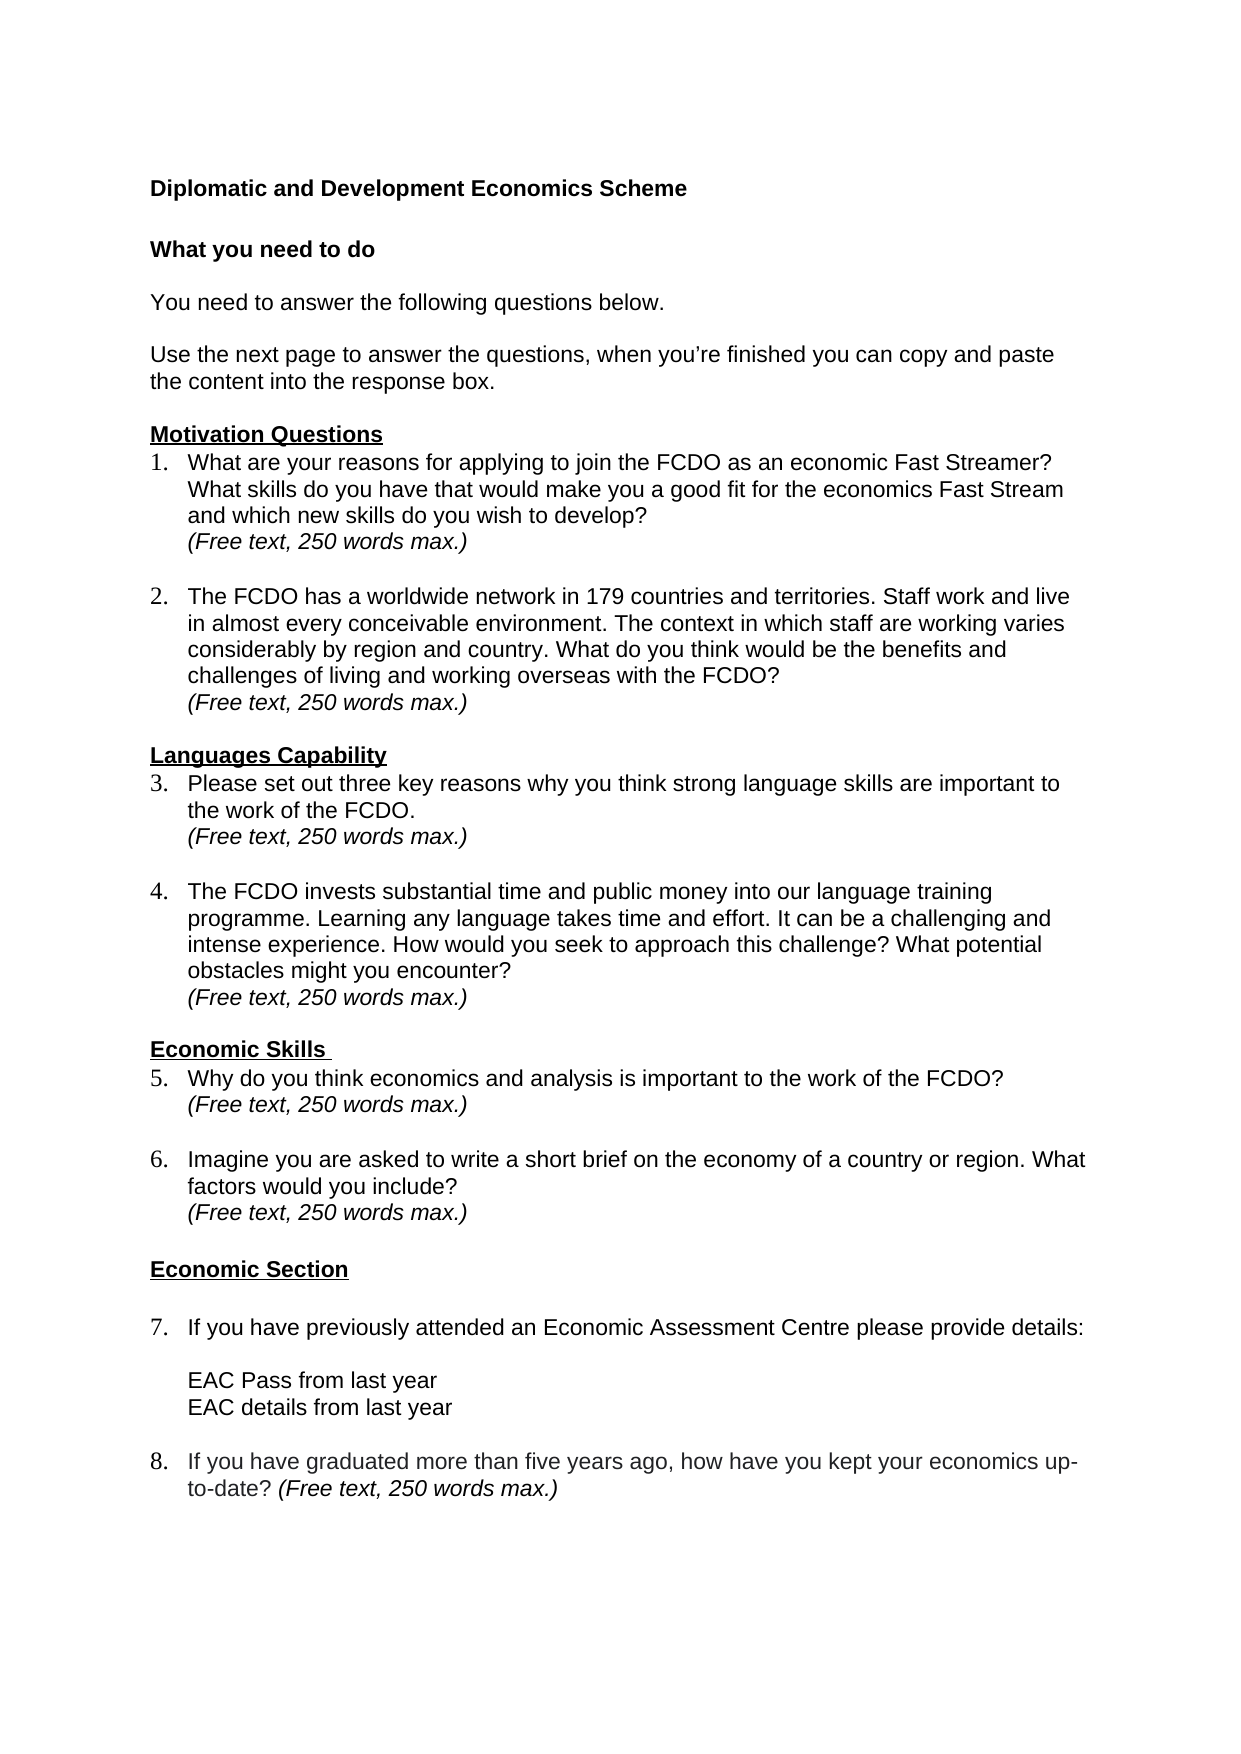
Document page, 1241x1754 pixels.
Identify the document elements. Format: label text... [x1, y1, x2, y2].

text (Free text, 250 words max.) [187, 1091, 1090, 1118]
text Use the next page to answer the questions, when you’re finished you can copy and paste the content into the response box. [150, 341, 1090, 394]
text EAC Pass from last year [187, 1341, 1090, 1394]
text Motivation Questions [150, 421, 1090, 447]
list The FCDO invests substantial time and public money into our language training programme. Learning any language takes time and effort. It can be a challenging and intense experience. How would you seek to approach this challenge? What potential obstacles might you encounter? [150, 876, 1090, 983]
text (Free text, 250 words max.) [187, 689, 1090, 715]
text You need to answer the following questions below. [150, 289, 1090, 315]
list If you have graduated more than five years ago, how have you kept your economics up-to-date? (Free text, 250 words max.) [150, 1446, 1090, 1502]
list Why do you think economics and analysis is important to the work of the FCDO? [150, 1063, 1090, 1091]
list The FCDO has a worldwide network in 179 countries and territories. Staff work and live in almost every conceivable environment. The context in which staff are working varies considerably by region and country. What do you think would be the benefits and challenges of living and working overseas with the FCDO? [150, 581, 1090, 689]
list Please set out three key reasons why you think strong language skills are important to the work of the FCDO. [150, 768, 1090, 823]
text EAC details from last year [187, 1394, 1090, 1420]
text Economic Section [150, 1256, 1090, 1282]
text (Free text, 250 words max.) [187, 823, 1090, 849]
list If you have previously attended an Economic Assessment Centre please provide details: [150, 1312, 1090, 1341]
text Economic Skills [150, 1036, 1090, 1063]
text (Free text, 250 words max.) [187, 983, 1090, 1010]
text What you need to do [150, 236, 1090, 262]
list What are your reasons for applying to join the FCDO as an economic Fast Streamer? What skills do you have that would make you a good fit for the economics Fast Stream and which new skills do you wish to develop? [150, 447, 1090, 528]
text Diplomatic and Development Economics Scheme [150, 175, 1090, 201]
text (Free text, 250 words max.) [187, 1199, 1090, 1226]
list Imagine you are asked to write a short brief on the economy of a country or region. What factors would you include? [150, 1144, 1090, 1199]
text Languages Capability [150, 715, 1090, 768]
text (Free text, 250 words max.) [187, 528, 1090, 555]
